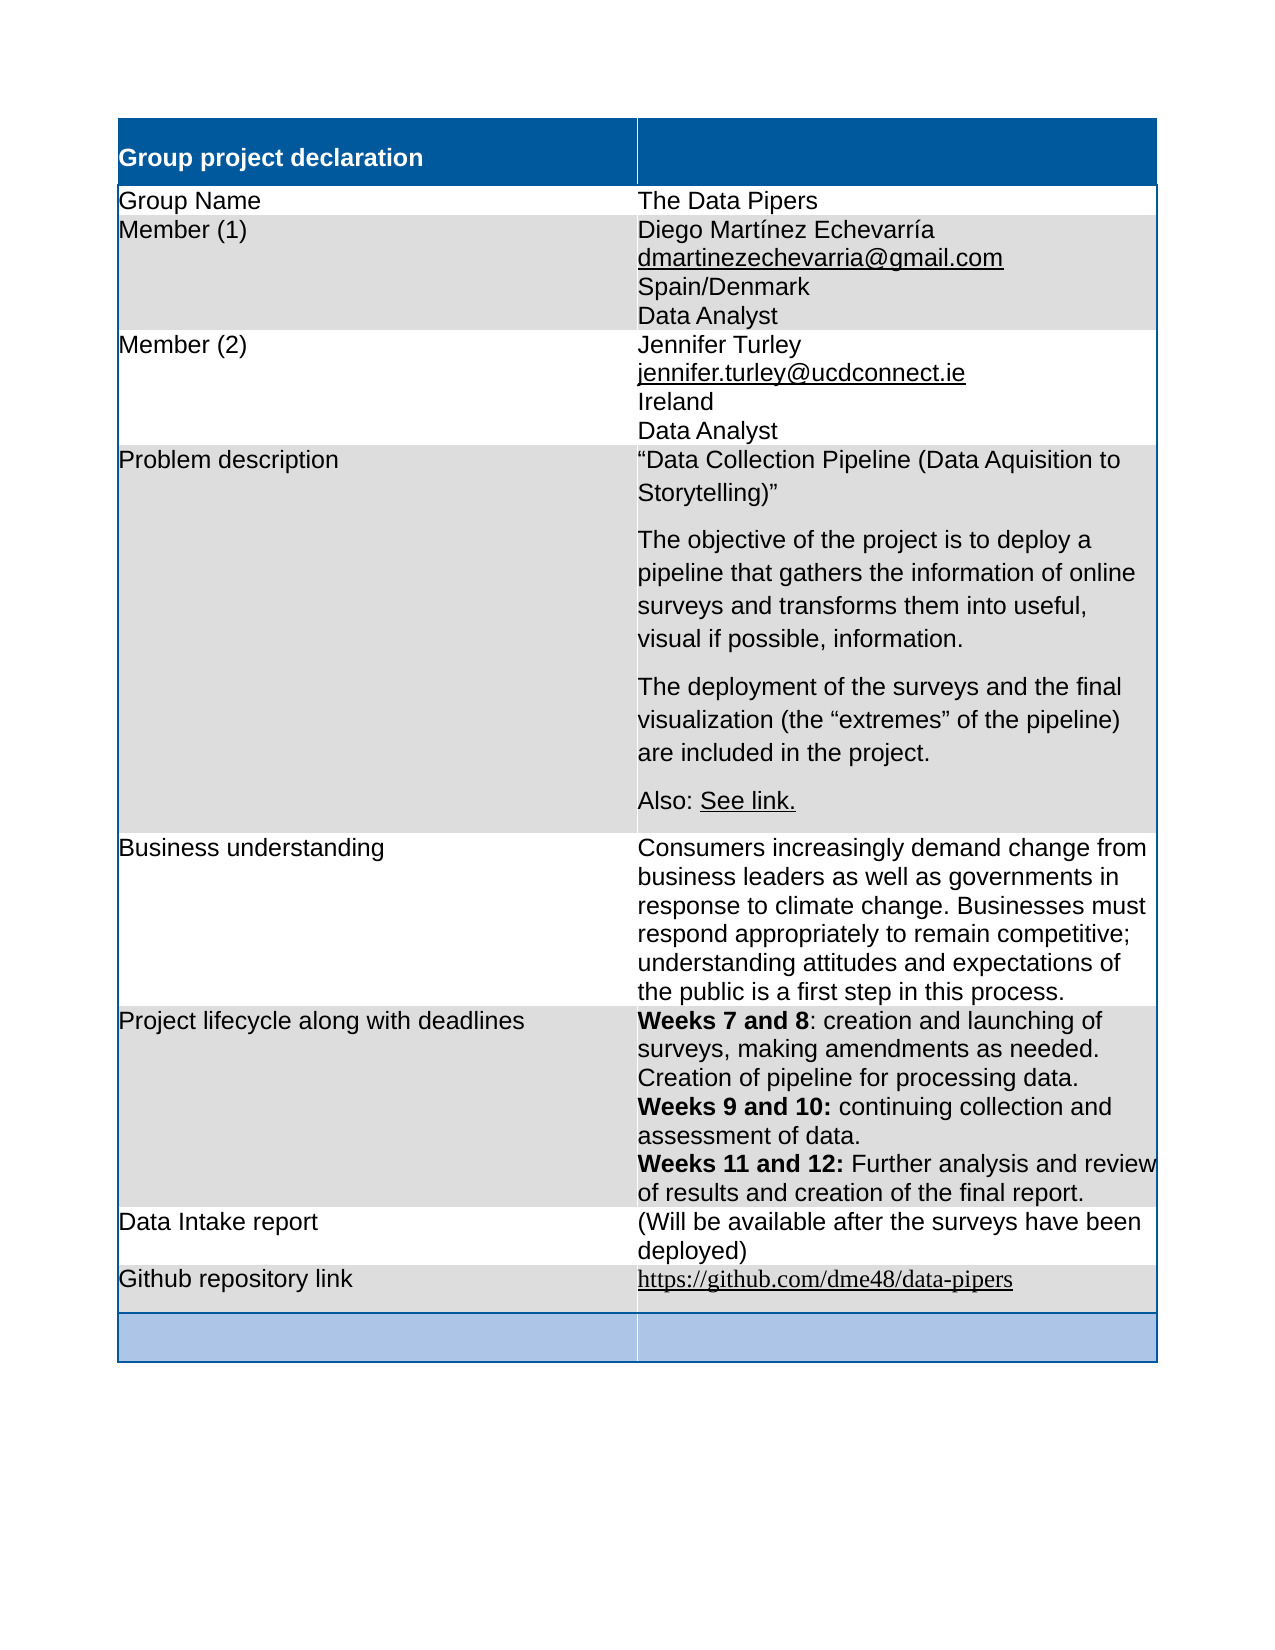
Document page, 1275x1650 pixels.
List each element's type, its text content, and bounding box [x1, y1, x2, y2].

table_cell “Data Collection Pipeline (Data Aquisition to Storytelling)” The objective of the project is to deploy a pipeline that gathers the information of online surveys and transforms them into useful, visual if possible, information. The deployment of the surveys and the final visualization (the “extremes” of the pipeline) are included in the project. Also: See link. [638, 445, 1156, 833]
table_cell Data Intake report [119, 1207, 637, 1264]
table_cell Group Name [119, 186, 637, 215]
table_cell Member (1) [119, 215, 637, 330]
table_cell Member (2) [119, 330, 637, 445]
table_cell [119, 1314, 637, 1361]
table_cell Github repository link [119, 1265, 637, 1312]
table_cell [638, 1314, 1156, 1361]
table_header [638, 118, 1157, 184]
table_cell Jennifer Turley jennifer.turley@ucdconnect.ie Ireland Data Analyst [638, 330, 1156, 445]
table_header Group project declaration [118, 118, 637, 184]
table_cell Project lifecycle along with deadlines [119, 1006, 637, 1207]
table_cell Problem description [119, 445, 637, 833]
table_cell The Data Pipers [638, 186, 1156, 215]
table_cell Consumers increasingly demand change from business leaders as well as governments in response to climate change. Businesses must respond appropriately to remain competitive; understanding attitudes and expectations of the public is a first step in this process. [638, 833, 1156, 1006]
table_cell Business understanding [119, 833, 637, 1006]
table_cell (Will be available after the surveys have been deployed) [638, 1207, 1156, 1264]
table_cell Weeks 7 and 8: creation and launching of surveys, making amendments as needed. Creation of pipeline for processing data. Weeks 9 and 10: continuing collection and assessment of data. Weeks 11 and 12: Further analysis and review of results and creation of the final report. [638, 1006, 1156, 1207]
table_cell Diego Martínez Echevarría dmartinezechevarria@gmail.com Spain/Denmark Data Analyst [638, 215, 1156, 330]
table_cell https://github.com/dme48/data-pipers [638, 1265, 1156, 1312]
